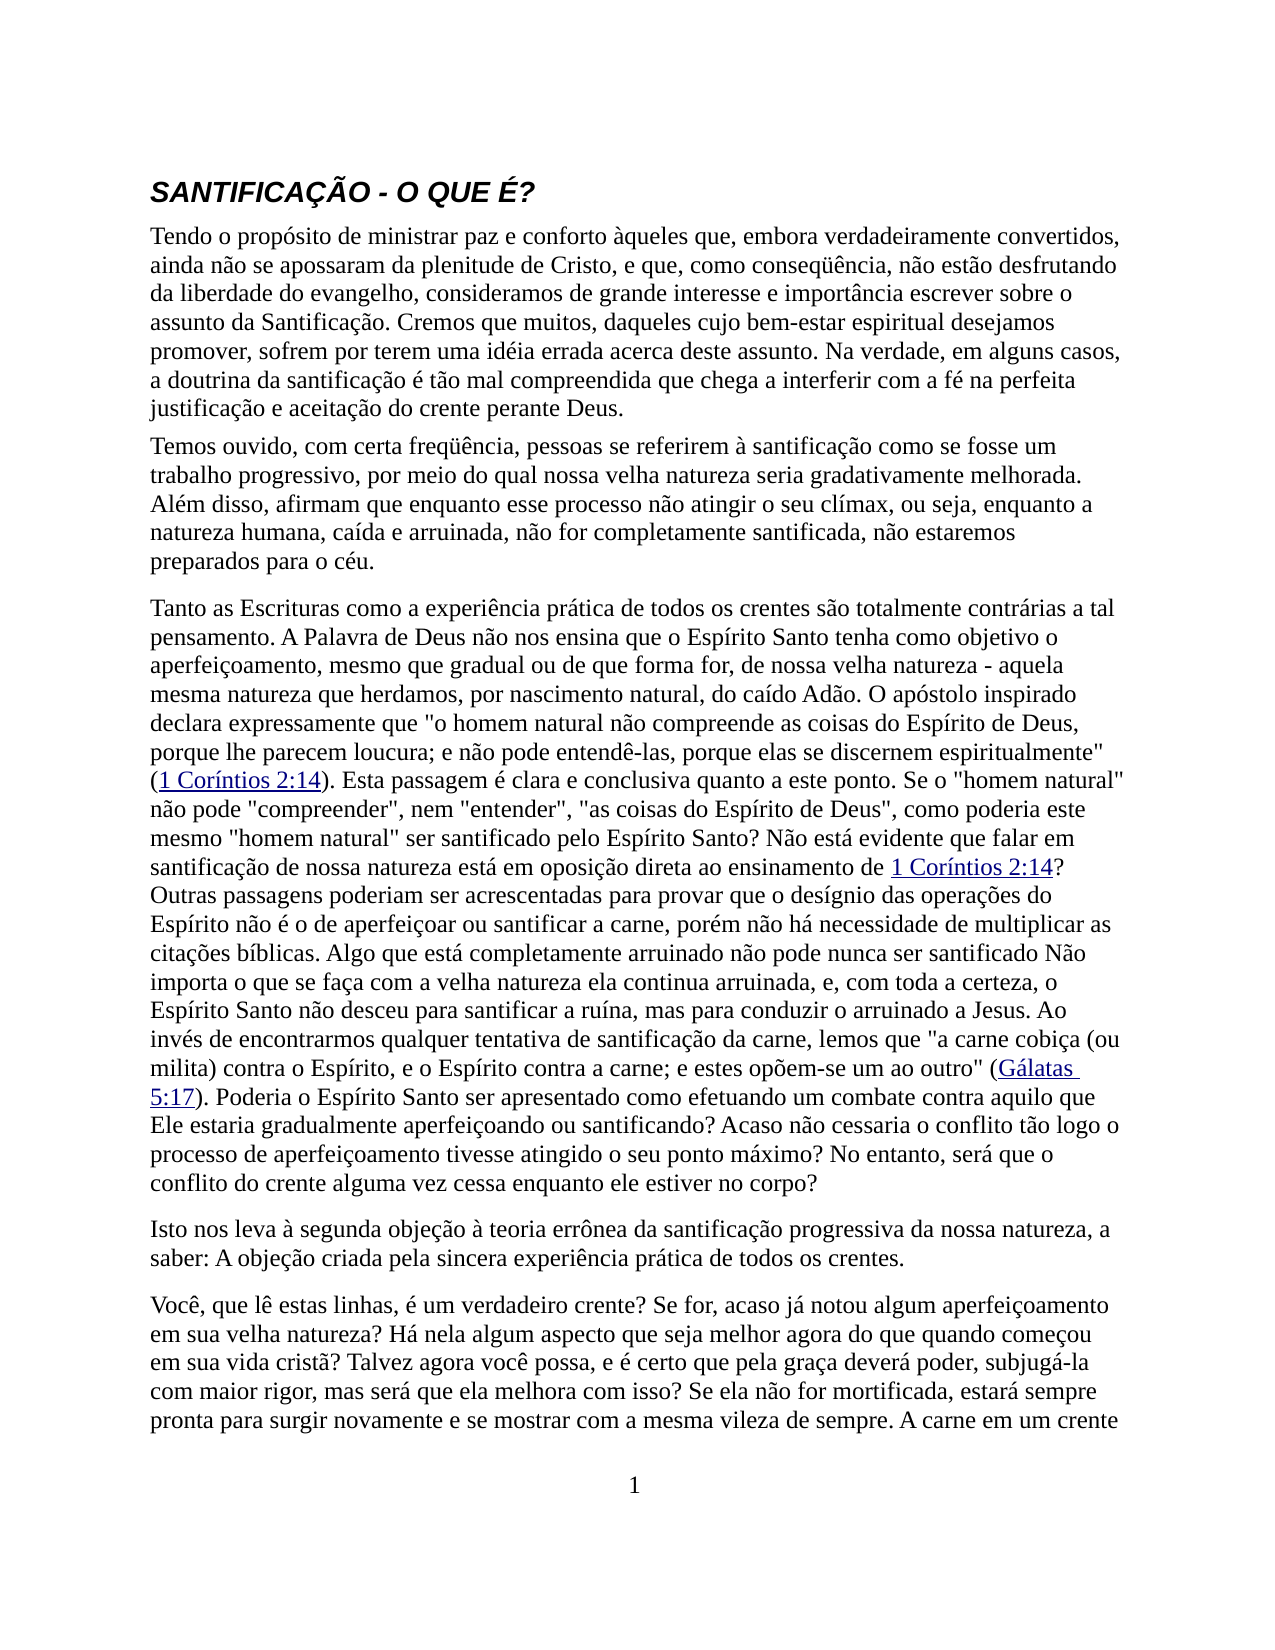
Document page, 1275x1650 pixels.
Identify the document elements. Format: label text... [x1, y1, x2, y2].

text Temos ouvido, com certa freqüência, pessoas se referirem à santificação como se fosse um trabalho progressivo, por meio do qual nossa velha natureza seria gradativamente melhorada. Além disso, afirmam que enquanto esse processo não atingir o seu clímax, ou seja, enquanto a natureza humana, caída e arruinada, não for completamente santificada, não estaremos preparados para o céu. [150, 431, 1125, 575]
text Você, que lê estas linhas, é um verdadeiro crente? Se for, acaso já notou algum aperfeiçoamento em sua velha natureza? Há nela algum aspecto que seja melhor agora do que quando começou em sua vida cristã? Talvez agora você possa, e é certo que pela graça deverá poder, subjugá-la com maior rigor, mas será que ela melhora com isso? Se ela não for mortificada, estará sempre pronta para surgir novamente e se mostrar com a mesma vileza de sempre. A carne em um crente [150, 1290, 1125, 1434]
text Tanto as Escrituras como a experiência prática de todos os crentes são totalmente contrárias a tal pensamento. A Palavra de Deus não nos ensina que o Espírito Santo tenha como objetivo o aperfeiçoamento, mesmo que gradual ou de que forma for, de nossa velha natureza - aquela mesma natureza que herdamos, por nascimento natural, do caído Adão. O apóstolo inspirado declara expressamente que "o homem natural não compreende as coisas do Espírito de Deus, porque lhe parecem loucura; e não pode entendê-las, porque elas se discernem espiritualmente" (1 Coríntios 2:14). Esta passagem é clara e conclusiva quanto a este ponto. Se o "homem natural" não pode "compreender", nem "entender", "as coisas do Espírito de Deus", como poderia este mesmo "homem natural" ser santificado pelo Espírito Santo? Não está evidente que falar em santificação de nossa natureza está em oposição direta ao ensinamento de 1 Coríntios 2:14? Outras passagens poderiam ser acrescentadas para provar que o desígnio das operações do Espírito não é o de aperfeiçoar ou santificar a carne, porém não há necessidade de multiplicar as citações bíblicas. Algo que está completamente arruinado não pode nunca ser santificado Não importa o que se faça com a velha natureza ela continua arruinada, e, com toda a certeza, o Espírito Santo não desceu para santificar a ruína, mas para conduzir o arruinado a Jesus. Ao invés de encontrarmos qualquer tentativa de santificação da carne, lemos que "a carne cobiça (ou milita) contra o Espírito, e o Espírito contra a carne; e estes opõem-se um ao outro" (Gálatas 5:17). Poderia o Espírito Santo ser apresentado como efetuando um combate contra aquilo que Ele estaria gradualmente aperfeiçoando ou santificando? Acaso não cessaria o conflito tão logo o processo de aperfeiçoamento tivesse atingido o seu ponto máximo? No entanto, será que o conflito do crente alguma vez cessa enquanto ele estiver no corpo? [150, 593, 1125, 1197]
text Isto nos leva à segunda objeção à teoria errônea da santificação progressiva da nossa natureza, a saber: A objeção criada pela sincera experiência prática de todos os crentes. [150, 1214, 1125, 1272]
text Tendo o propósito de ministrar paz e conforto àqueles que, embora verdadeiramente convertidos, ainda não se apossaram da plenitude de Cristo, e que, como conseqüência, não estão desfrutando da liberdade do evangelho, consideramos de grande interesse e importância escrever sobre o assunto da Santificação. Cremos que muitos, daqueles cujo bem-estar espiritual desejamos promover, sofrem por terem uma idéia errada acerca deste assunto. Na verdade, em alguns casos, a doutrina da santificação é tão mal compreendida que chega a interferir com a fé na perfeita justificação e aceitação do crente perante Deus. [150, 221, 1125, 422]
subtitle SANTIFICAÇÃO - O QUE É? [150, 175, 1125, 208]
